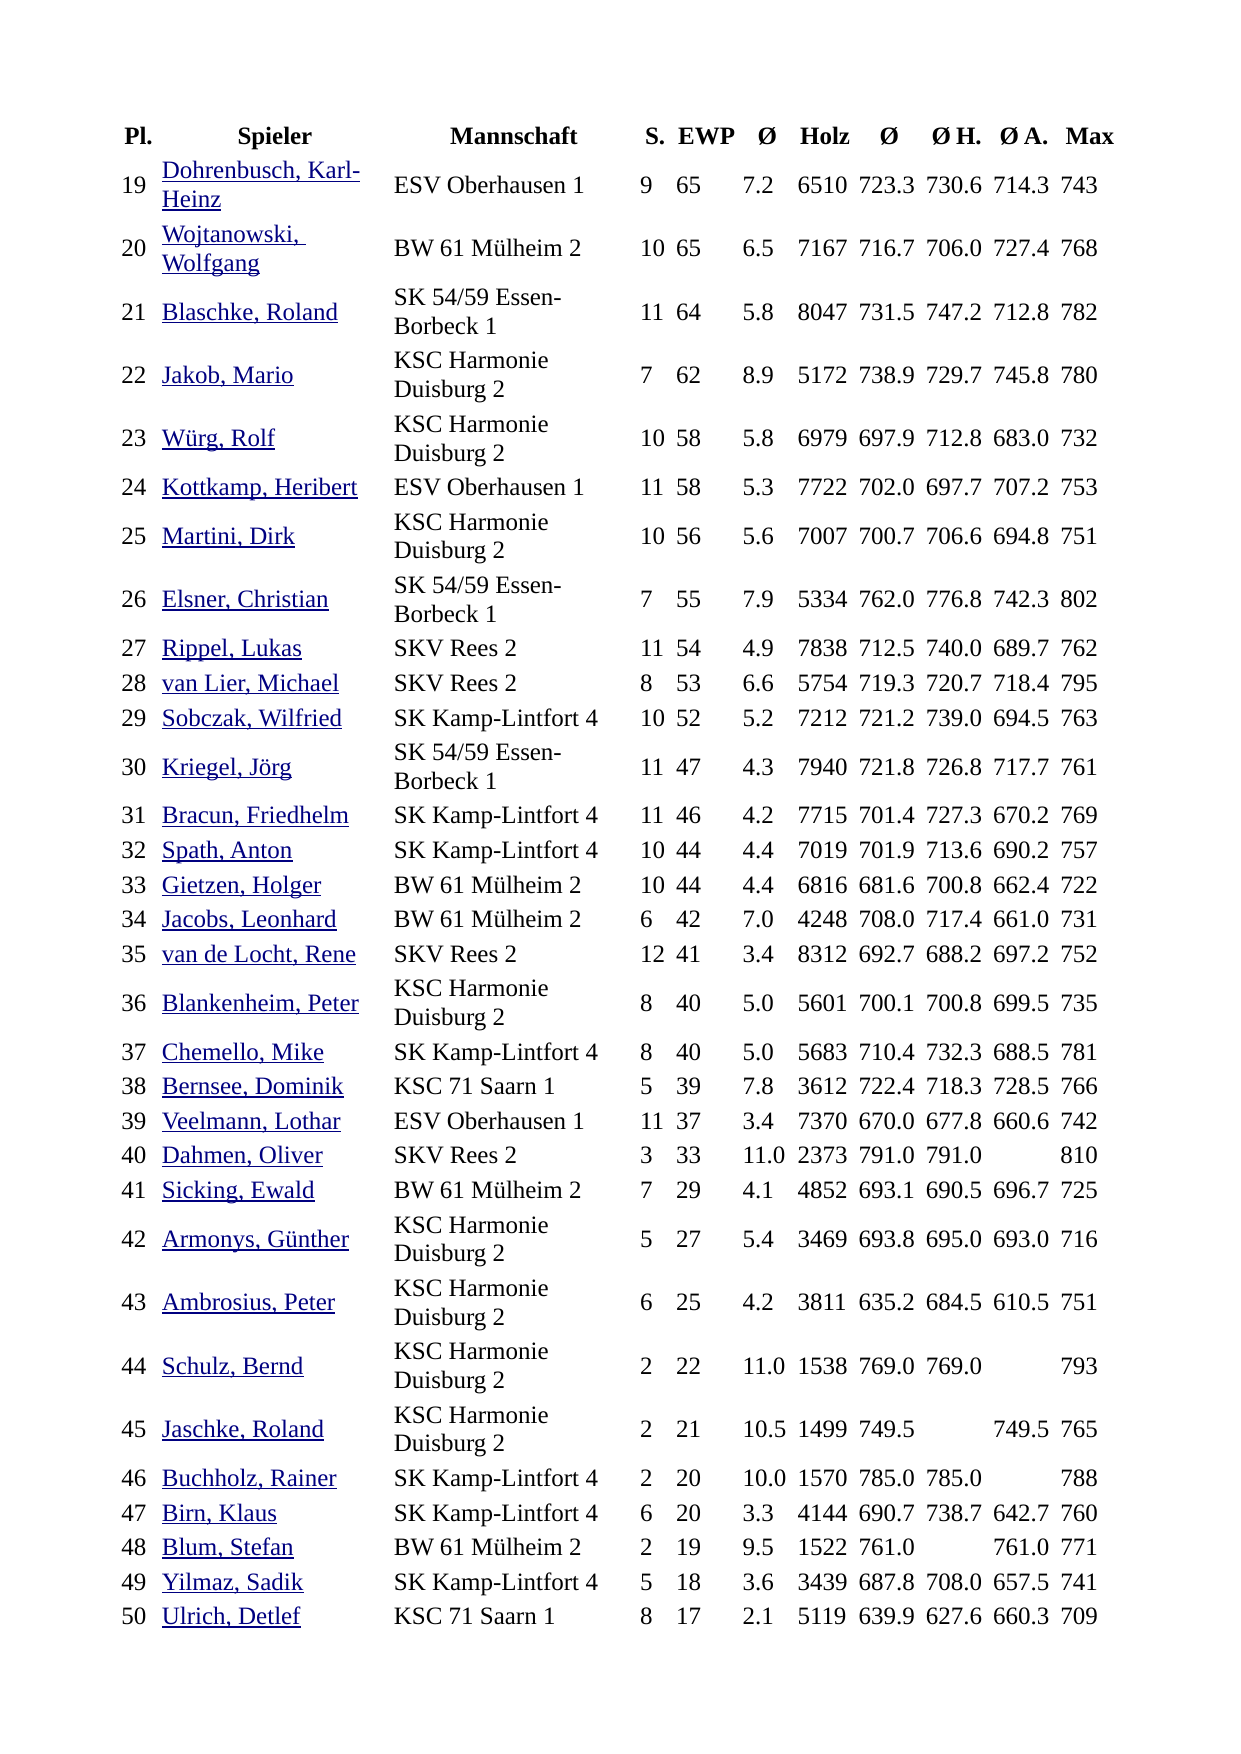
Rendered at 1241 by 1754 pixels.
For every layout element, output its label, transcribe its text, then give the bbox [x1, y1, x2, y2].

table_cell BW 61 Mülheim 2 [391, 1529, 637, 1564]
table_cell 701.4 [855, 798, 923, 832]
table_cell BW 61 Mülheim 2 [391, 1172, 637, 1207]
table_cell 723.3 [855, 153, 923, 216]
table_cell 795 [1057, 665, 1122, 700]
table_cell 37 [673, 1103, 739, 1138]
table_cell 6.5 [740, 216, 794, 279]
table_cell 713.6 [923, 832, 990, 867]
table_cell [990, 1334, 1057, 1397]
table_cell 7.9 [740, 567, 794, 631]
table_header Ø [740, 118, 794, 153]
table_cell 38 [118, 1069, 159, 1103]
table_cell 693.0 [990, 1207, 1057, 1270]
table_cell 28 [118, 665, 159, 700]
table_header Spieler [159, 118, 391, 153]
table_cell 8 [637, 971, 673, 1034]
table_cell 697.7 [923, 469, 990, 504]
table_cell 7167 [794, 216, 855, 279]
table_cell 25 [118, 504, 159, 567]
table_cell 791.0 [855, 1138, 923, 1172]
table_cell 751 [1057, 504, 1122, 567]
table_cell 7722 [794, 469, 855, 504]
table_cell SKV Rees 2 [391, 665, 637, 700]
table_cell 670.2 [990, 798, 1057, 832]
table_cell 10 [637, 867, 673, 901]
table_cell 5334 [794, 567, 855, 631]
table_cell 11 [637, 734, 673, 798]
table_cell 763 [1057, 700, 1122, 734]
table_cell 718.4 [990, 665, 1057, 700]
table_cell Gietzen, Holger [159, 867, 391, 901]
table_cell 53 [673, 665, 739, 700]
table_cell 40 [673, 1034, 739, 1068]
table_cell 7007 [794, 504, 855, 567]
table_cell 11 [637, 279, 673, 343]
table_cell 785.0 [855, 1460, 923, 1495]
table_cell 7019 [794, 832, 855, 867]
table_cell 30 [118, 734, 159, 798]
table_cell 660.3 [990, 1599, 1057, 1633]
table_cell 6 [637, 1495, 673, 1529]
table_cell 58 [673, 406, 739, 469]
table_cell 732.3 [923, 1034, 990, 1068]
table_cell 4.4 [740, 867, 794, 901]
table_cell 7370 [794, 1103, 855, 1138]
table_cell Rippel, Lukas [159, 631, 391, 665]
table_cell [990, 1138, 1057, 1172]
table_cell 10 [637, 700, 673, 734]
table_cell 11 [637, 469, 673, 504]
table_cell 610.5 [990, 1270, 1057, 1333]
table_cell 3469 [794, 1207, 855, 1270]
table_cell Jaschke, Roland [159, 1397, 391, 1460]
table_cell 34 [118, 901, 159, 936]
table_cell 1522 [794, 1529, 855, 1564]
table_cell 699.5 [990, 971, 1057, 1034]
table_cell 31 [118, 798, 159, 832]
table_cell 802 [1057, 567, 1122, 631]
table_cell 706.6 [923, 504, 990, 567]
table_cell 769 [1057, 798, 1122, 832]
table_cell 708.0 [923, 1564, 990, 1598]
table_cell 769.0 [923, 1334, 990, 1397]
table_cell 11.0 [740, 1334, 794, 1397]
table_cell 7715 [794, 798, 855, 832]
table_cell 752 [1057, 936, 1122, 971]
table_cell Blankenheim, Peter [159, 971, 391, 1034]
table_cell 657.5 [990, 1564, 1057, 1598]
table_cell 35 [118, 936, 159, 971]
table_cell Jacobs, Leonhard [159, 901, 391, 936]
table_cell 712.8 [923, 406, 990, 469]
table_cell 710.4 [855, 1034, 923, 1068]
table_cell 27 [118, 631, 159, 665]
table_cell SK Kamp-Lintfort 4 [391, 832, 637, 867]
table_cell Elsner, Christian [159, 567, 391, 631]
table_cell 33 [673, 1138, 739, 1172]
table_cell Martini, Dirk [159, 504, 391, 567]
table_cell 681.6 [855, 867, 923, 901]
table_cell SK 54/59 Essen-Borbeck 1 [391, 279, 637, 343]
table_cell 781 [1057, 1034, 1122, 1068]
table_cell 8 [637, 1599, 673, 1633]
table_cell 6510 [794, 153, 855, 216]
table_cell 6 [637, 901, 673, 936]
table_cell Kottkamp, Heribert [159, 469, 391, 504]
table_cell 701.9 [855, 832, 923, 867]
table_cell Würg, Rolf [159, 406, 391, 469]
table_cell 10 [637, 832, 673, 867]
table_cell 11 [637, 631, 673, 665]
table_cell 694.8 [990, 504, 1057, 567]
table_cell 64 [673, 279, 739, 343]
table_cell 742.3 [990, 567, 1057, 631]
table_cell 732 [1057, 406, 1122, 469]
table_cell 739.0 [923, 700, 990, 734]
table_cell 6 [637, 1270, 673, 1333]
table_cell 690.5 [923, 1172, 990, 1207]
table_cell 660.6 [990, 1103, 1057, 1138]
table_cell 55 [673, 567, 739, 631]
table_cell 48 [118, 1529, 159, 1564]
table_cell 747.2 [923, 279, 990, 343]
table_cell 731 [1057, 901, 1122, 936]
table_cell 21 [673, 1397, 739, 1460]
table_cell 22 [118, 343, 159, 406]
table_cell 738.7 [923, 1495, 990, 1529]
table_cell 29 [673, 1172, 739, 1207]
table_cell Chemello, Mike [159, 1034, 391, 1068]
table_cell 741 [1057, 1564, 1122, 1598]
table_cell 44 [673, 867, 739, 901]
table_cell KSC Harmonie Duisburg 2 [391, 1334, 637, 1397]
table_cell 20 [673, 1460, 739, 1495]
table_cell 776.8 [923, 567, 990, 631]
table_cell 3.3 [740, 1495, 794, 1529]
table_cell 19 [118, 153, 159, 216]
table_cell 768 [1057, 216, 1122, 279]
table_cell 749.5 [990, 1397, 1057, 1460]
table_cell 688.5 [990, 1034, 1057, 1068]
table_cell 40 [118, 1138, 159, 1172]
table_header Ø H. [923, 118, 990, 153]
table_cell 3612 [794, 1069, 855, 1103]
table_cell 707.2 [990, 469, 1057, 504]
table_cell 11 [637, 1103, 673, 1138]
table_cell 757 [1057, 832, 1122, 867]
table_cell 5754 [794, 665, 855, 700]
table_cell 3439 [794, 1564, 855, 1598]
table_cell ESV Oberhausen 1 [391, 153, 637, 216]
table_header EWP [673, 118, 739, 153]
table_cell 684.5 [923, 1270, 990, 1333]
table_cell 721.2 [855, 700, 923, 734]
table_cell Spath, Anton [159, 832, 391, 867]
table_cell 743 [1057, 153, 1122, 216]
table_cell 65 [673, 216, 739, 279]
table_cell 4248 [794, 901, 855, 936]
table_cell 3.4 [740, 936, 794, 971]
table_cell 725 [1057, 1172, 1122, 1207]
table_cell 7.0 [740, 901, 794, 936]
table_cell 639.9 [855, 1599, 923, 1633]
table_cell Sobczak, Wilfried [159, 700, 391, 734]
table_cell 17 [673, 1599, 739, 1633]
table_cell 731.5 [855, 279, 923, 343]
table_cell 700.7 [855, 504, 923, 567]
table_cell Kriegel, Jörg [159, 734, 391, 798]
table_cell 6.6 [740, 665, 794, 700]
table_cell 662.4 [990, 867, 1057, 901]
table_cell 7940 [794, 734, 855, 798]
table_cell 780 [1057, 343, 1122, 406]
table_cell 2 [637, 1460, 673, 1495]
table_cell 5.3 [740, 469, 794, 504]
table_header Mannschaft [391, 118, 637, 153]
table_cell 700.8 [923, 867, 990, 901]
table_cell 9.5 [740, 1529, 794, 1564]
table_cell SK Kamp-Lintfort 4 [391, 1034, 637, 1068]
table_cell 8 [637, 1034, 673, 1068]
table_cell Blaschke, Roland [159, 279, 391, 343]
table_cell Schulz, Bernd [159, 1334, 391, 1397]
table_cell SK Kamp-Lintfort 4 [391, 1495, 637, 1529]
table_cell 738.9 [855, 343, 923, 406]
table_cell 717.7 [990, 734, 1057, 798]
table_cell 791.0 [923, 1138, 990, 1172]
table_cell 706.0 [923, 216, 990, 279]
table_cell 716.7 [855, 216, 923, 279]
table_cell Bernsee, Dominik [159, 1069, 391, 1103]
table_cell 44 [118, 1334, 159, 1397]
table_cell 5 [637, 1564, 673, 1598]
table_cell 33 [118, 867, 159, 901]
table_cell 40 [673, 971, 739, 1034]
table_cell 700.8 [923, 971, 990, 1034]
table_cell 693.1 [855, 1172, 923, 1207]
table_cell 3 [637, 1138, 673, 1172]
table_cell 10 [637, 406, 673, 469]
table_cell 9 [637, 153, 673, 216]
table_cell 726.8 [923, 734, 990, 798]
table_cell 696.7 [990, 1172, 1057, 1207]
table_cell 5 [637, 1069, 673, 1103]
table_cell 742 [1057, 1103, 1122, 1138]
table_cell Dohrenbusch, Karl-Heinz [159, 153, 391, 216]
table_cell 26 [118, 567, 159, 631]
table_cell SKV Rees 2 [391, 1138, 637, 1172]
table_cell SK Kamp-Lintfort 4 [391, 700, 637, 734]
table_cell 5.2 [740, 700, 794, 734]
table_cell 690.2 [990, 832, 1057, 867]
table_cell 5.4 [740, 1207, 794, 1270]
table_cell 11 [637, 798, 673, 832]
table_cell 12 [637, 936, 673, 971]
table_cell 56 [673, 504, 739, 567]
table_cell 762 [1057, 631, 1122, 665]
table_cell 46 [673, 798, 739, 832]
table_cell 2 [637, 1397, 673, 1460]
table_cell 717.4 [923, 901, 990, 936]
table_cell KSC Harmonie Duisburg 2 [391, 406, 637, 469]
table_cell 23 [118, 406, 159, 469]
table_cell 702.0 [855, 469, 923, 504]
table_cell BW 61 Mülheim 2 [391, 901, 637, 936]
table_cell 694.5 [990, 700, 1057, 734]
table_cell 751 [1057, 1270, 1122, 1333]
table_cell Dahmen, Oliver [159, 1138, 391, 1172]
table_cell Veelmann, Lothar [159, 1103, 391, 1138]
table_cell 46 [118, 1460, 159, 1495]
table_cell 722.4 [855, 1069, 923, 1103]
table_cell 20 [673, 1495, 739, 1529]
table_cell ESV Oberhausen 1 [391, 1103, 637, 1138]
table_cell 42 [673, 901, 739, 936]
table_cell 19 [673, 1529, 739, 1564]
table_cell 761.0 [855, 1529, 923, 1564]
table_header Pl. [118, 118, 159, 153]
table_cell 45 [118, 1397, 159, 1460]
table_cell 58 [673, 469, 739, 504]
table_header Ø A. [990, 118, 1057, 153]
table_cell 24 [118, 469, 159, 504]
table_cell Armonys, Günther [159, 1207, 391, 1270]
table_cell 2 [637, 1334, 673, 1397]
table_cell 5683 [794, 1034, 855, 1068]
table_cell 661.0 [990, 901, 1057, 936]
table_header Max [1057, 118, 1122, 153]
table_cell 708.0 [855, 901, 923, 936]
table_cell 749.5 [855, 1397, 923, 1460]
table_cell 692.7 [855, 936, 923, 971]
table_cell 7.8 [740, 1069, 794, 1103]
table_cell 700.1 [855, 971, 923, 1034]
table_cell 689.7 [990, 631, 1057, 665]
table_cell KSC Harmonie Duisburg 2 [391, 1270, 637, 1333]
table_cell 785.0 [923, 1460, 990, 1495]
table_cell SKV Rees 2 [391, 936, 637, 971]
table_cell 4.4 [740, 832, 794, 867]
table_cell 2373 [794, 1138, 855, 1172]
table_cell 7212 [794, 700, 855, 734]
table_cell 727.4 [990, 216, 1057, 279]
table_cell 1538 [794, 1334, 855, 1397]
table_cell 18 [673, 1564, 739, 1598]
table_cell 32 [118, 832, 159, 867]
table_cell SK 54/59 Essen-Borbeck 1 [391, 567, 637, 631]
table_cell 718.3 [923, 1069, 990, 1103]
table_cell SK Kamp-Lintfort 4 [391, 798, 637, 832]
table_cell 729.7 [923, 343, 990, 406]
table_cell 7 [637, 343, 673, 406]
table_cell 5 [637, 1207, 673, 1270]
table_cell 20 [118, 216, 159, 279]
table_cell 37 [118, 1034, 159, 1068]
table_cell 762.0 [855, 567, 923, 631]
table_cell 41 [118, 1172, 159, 1207]
table_cell 709 [1057, 1599, 1122, 1633]
table_cell BW 61 Mülheim 2 [391, 867, 637, 901]
table_cell 761 [1057, 734, 1122, 798]
table_cell 5.0 [740, 1034, 794, 1068]
table_cell 7838 [794, 631, 855, 665]
table_cell 4144 [794, 1495, 855, 1529]
table_cell 735 [1057, 971, 1122, 1034]
table_cell 10.0 [740, 1460, 794, 1495]
table_cell 3811 [794, 1270, 855, 1333]
table_cell 42 [118, 1207, 159, 1270]
table_cell 36 [118, 971, 159, 1034]
table_cell KSC Harmonie Duisburg 2 [391, 1397, 637, 1460]
table_cell 771 [1057, 1529, 1122, 1564]
table_cell 753 [1057, 469, 1122, 504]
table_cell 782 [1057, 279, 1122, 343]
table_cell 10.5 [740, 1397, 794, 1460]
table_cell Wojtanowski, Wolfgang [159, 216, 391, 279]
table_cell 3.4 [740, 1103, 794, 1138]
table_cell 714.3 [990, 153, 1057, 216]
table_cell 769.0 [855, 1334, 923, 1397]
table_cell 719.3 [855, 665, 923, 700]
table_cell [923, 1529, 990, 1564]
table_cell 720.7 [923, 665, 990, 700]
table_cell van Lier, Michael [159, 665, 391, 700]
table_cell 722 [1057, 867, 1122, 901]
table_cell 43 [118, 1270, 159, 1333]
table_cell 10 [637, 504, 673, 567]
table_header Ø [855, 118, 923, 153]
table_cell 8 [637, 665, 673, 700]
table_cell 695.0 [923, 1207, 990, 1270]
table_cell 730.6 [923, 153, 990, 216]
table_cell KSC Harmonie Duisburg 2 [391, 1207, 637, 1270]
table_cell 25 [673, 1270, 739, 1333]
table_cell KSC 71 Saarn 1 [391, 1599, 637, 1633]
table_cell 3.6 [740, 1564, 794, 1598]
table_cell 712.8 [990, 279, 1057, 343]
table_cell 697.9 [855, 406, 923, 469]
table_cell 52 [673, 700, 739, 734]
table_cell 5.8 [740, 406, 794, 469]
table_cell Yilmaz, Sadik [159, 1564, 391, 1598]
table_cell 29 [118, 700, 159, 734]
table_cell Jakob, Mario [159, 343, 391, 406]
table_cell 6816 [794, 867, 855, 901]
table_cell 761.0 [990, 1529, 1057, 1564]
table_cell 4852 [794, 1172, 855, 1207]
table_cell 4.9 [740, 631, 794, 665]
table_cell 687.8 [855, 1564, 923, 1598]
table_cell 21 [118, 279, 159, 343]
table_cell 11.0 [740, 1138, 794, 1172]
table_cell 8.9 [740, 343, 794, 406]
table_cell 693.8 [855, 1207, 923, 1270]
table_cell 7 [637, 567, 673, 631]
table_cell 47 [118, 1495, 159, 1529]
table_cell SK 54/59 Essen-Borbeck 1 [391, 734, 637, 798]
table_cell 47 [673, 734, 739, 798]
table_cell 7.2 [740, 153, 794, 216]
table_cell 41 [673, 936, 739, 971]
table_cell 4.2 [740, 1270, 794, 1333]
table_cell 635.2 [855, 1270, 923, 1333]
table_cell 4.2 [740, 798, 794, 832]
table_cell KSC Harmonie Duisburg 2 [391, 504, 637, 567]
table_cell 5119 [794, 1599, 855, 1633]
table_cell Sicking, Ewald [159, 1172, 391, 1207]
table_cell 10 [637, 216, 673, 279]
table_cell 677.8 [923, 1103, 990, 1138]
table_cell 8312 [794, 936, 855, 971]
table_cell 27 [673, 1207, 739, 1270]
table_cell 5.0 [740, 971, 794, 1034]
table_cell 728.5 [990, 1069, 1057, 1103]
table_cell 627.6 [923, 1599, 990, 1633]
table_cell 712.5 [855, 631, 923, 665]
table_cell 54 [673, 631, 739, 665]
table_cell 8047 [794, 279, 855, 343]
table_cell Buchholz, Rainer [159, 1460, 391, 1495]
table_cell 740.0 [923, 631, 990, 665]
table_cell SKV Rees 2 [391, 631, 637, 665]
table_header Holz [794, 118, 855, 153]
table_cell KSC Harmonie Duisburg 2 [391, 971, 637, 1034]
table_cell 670.0 [855, 1103, 923, 1138]
table_cell 683.0 [990, 406, 1057, 469]
table_cell 6979 [794, 406, 855, 469]
table_cell 22 [673, 1334, 739, 1397]
table_cell 44 [673, 832, 739, 867]
table_cell SK Kamp-Lintfort 4 [391, 1564, 637, 1598]
table_cell 5172 [794, 343, 855, 406]
table_cell 1570 [794, 1460, 855, 1495]
table_cell 642.7 [990, 1495, 1057, 1529]
table_cell 688.2 [923, 936, 990, 971]
table_cell 745.8 [990, 343, 1057, 406]
table_cell 716 [1057, 1207, 1122, 1270]
table_cell 810 [1057, 1138, 1122, 1172]
table_cell 766 [1057, 1069, 1122, 1103]
table_cell 697.2 [990, 936, 1057, 971]
table_cell Ambrosius, Peter [159, 1270, 391, 1333]
table_cell 727.3 [923, 798, 990, 832]
table_cell 39 [118, 1103, 159, 1138]
table_cell 7 [637, 1172, 673, 1207]
table_cell 39 [673, 1069, 739, 1103]
table_cell 62 [673, 343, 739, 406]
table_cell 788 [1057, 1460, 1122, 1495]
table_cell KSC 71 Saarn 1 [391, 1069, 637, 1103]
table_cell van de Locht, Rene [159, 936, 391, 971]
table_cell 760 [1057, 1495, 1122, 1529]
table_header S. [637, 118, 673, 153]
table_cell Bracun, Friedhelm [159, 798, 391, 832]
table_cell ESV Oberhausen 1 [391, 469, 637, 504]
table_cell 5601 [794, 971, 855, 1034]
table_cell 793 [1057, 1334, 1122, 1397]
table_cell SK Kamp-Lintfort 4 [391, 1460, 637, 1495]
table_cell 65 [673, 153, 739, 216]
table_cell 1499 [794, 1397, 855, 1460]
table_cell 49 [118, 1564, 159, 1598]
table_cell 50 [118, 1599, 159, 1633]
table_cell 5.8 [740, 279, 794, 343]
table_cell Birn, Klaus [159, 1495, 391, 1529]
table_cell Blum, Stefan [159, 1529, 391, 1564]
table_cell 721.8 [855, 734, 923, 798]
table_cell 690.7 [855, 1495, 923, 1529]
table_cell KSC Harmonie Duisburg 2 [391, 343, 637, 406]
table_cell Ulrich, Detlef [159, 1599, 391, 1633]
table_cell [990, 1460, 1057, 1495]
table_cell 4.1 [740, 1172, 794, 1207]
table_cell 4.3 [740, 734, 794, 798]
table_cell 2.1 [740, 1599, 794, 1633]
table_cell BW 61 Mülheim 2 [391, 216, 637, 279]
table_cell 5.6 [740, 504, 794, 567]
table_cell [923, 1397, 990, 1460]
table_cell 765 [1057, 1397, 1122, 1460]
table_cell 2 [637, 1529, 673, 1564]
